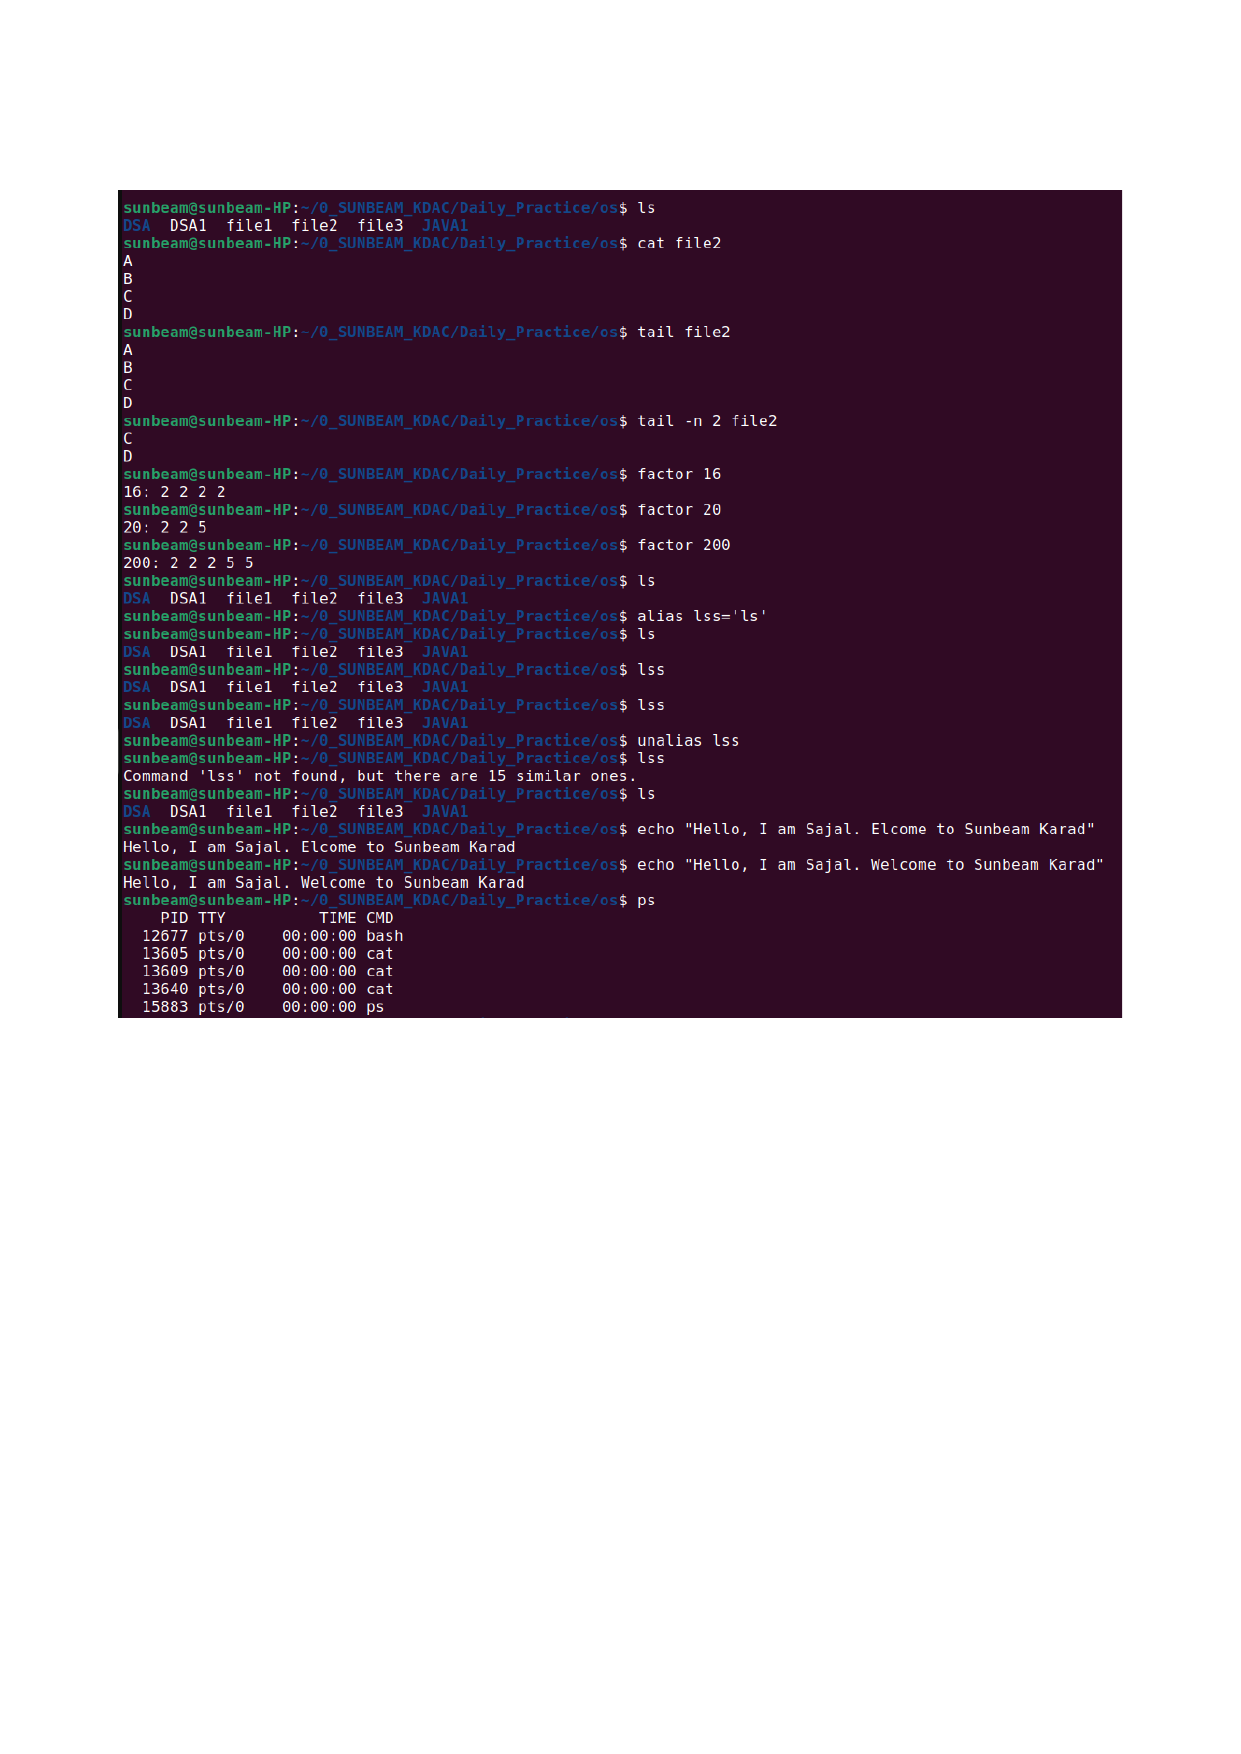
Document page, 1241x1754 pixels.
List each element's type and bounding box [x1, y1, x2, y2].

picture [118, 190, 1123, 1018]
